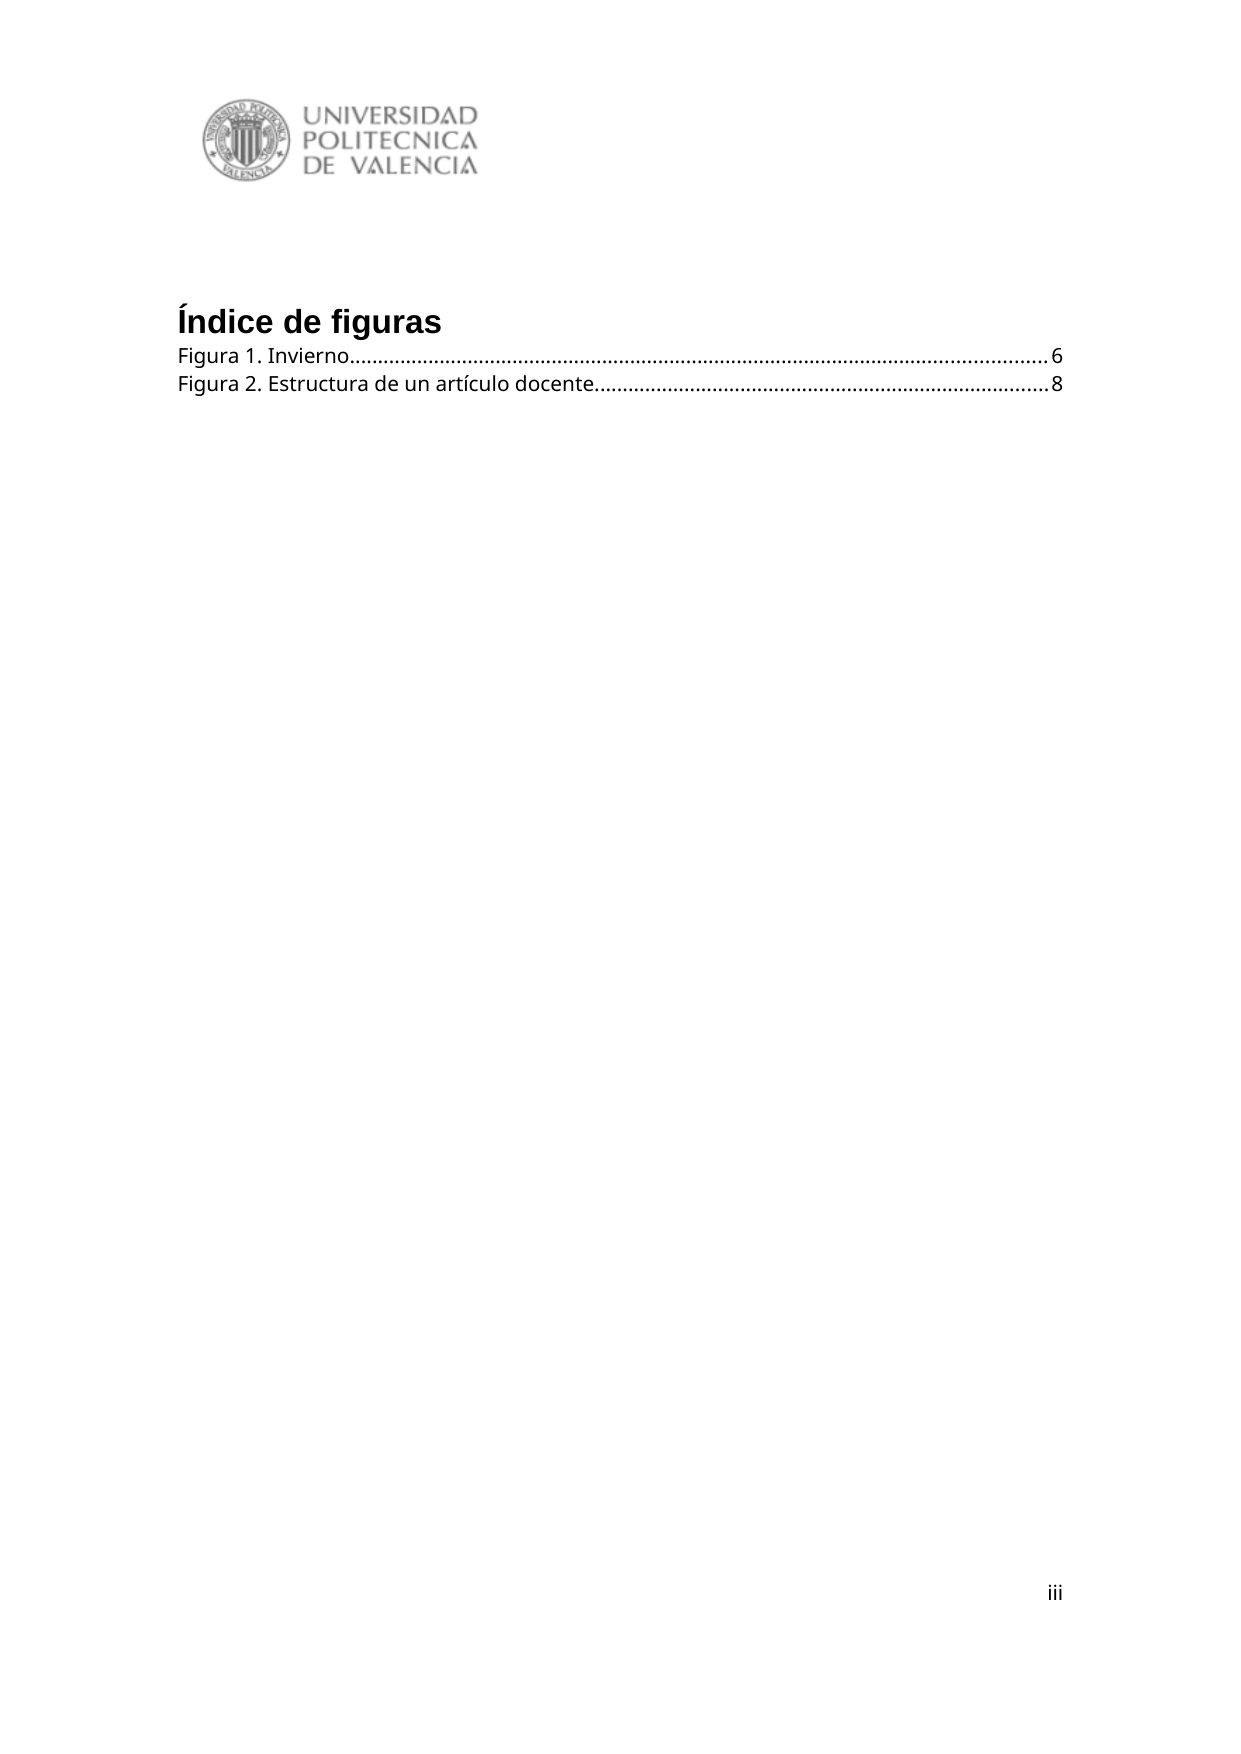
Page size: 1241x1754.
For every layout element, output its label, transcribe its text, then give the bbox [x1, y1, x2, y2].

text Figura 2. Estructura de un artículo docente. 8 [177, 369, 1063, 398]
text Figura 1. Invierno 6 [177, 341, 1063, 369]
subtitle Índice de figuras [177, 303, 1063, 341]
picture [193, 95, 483, 187]
